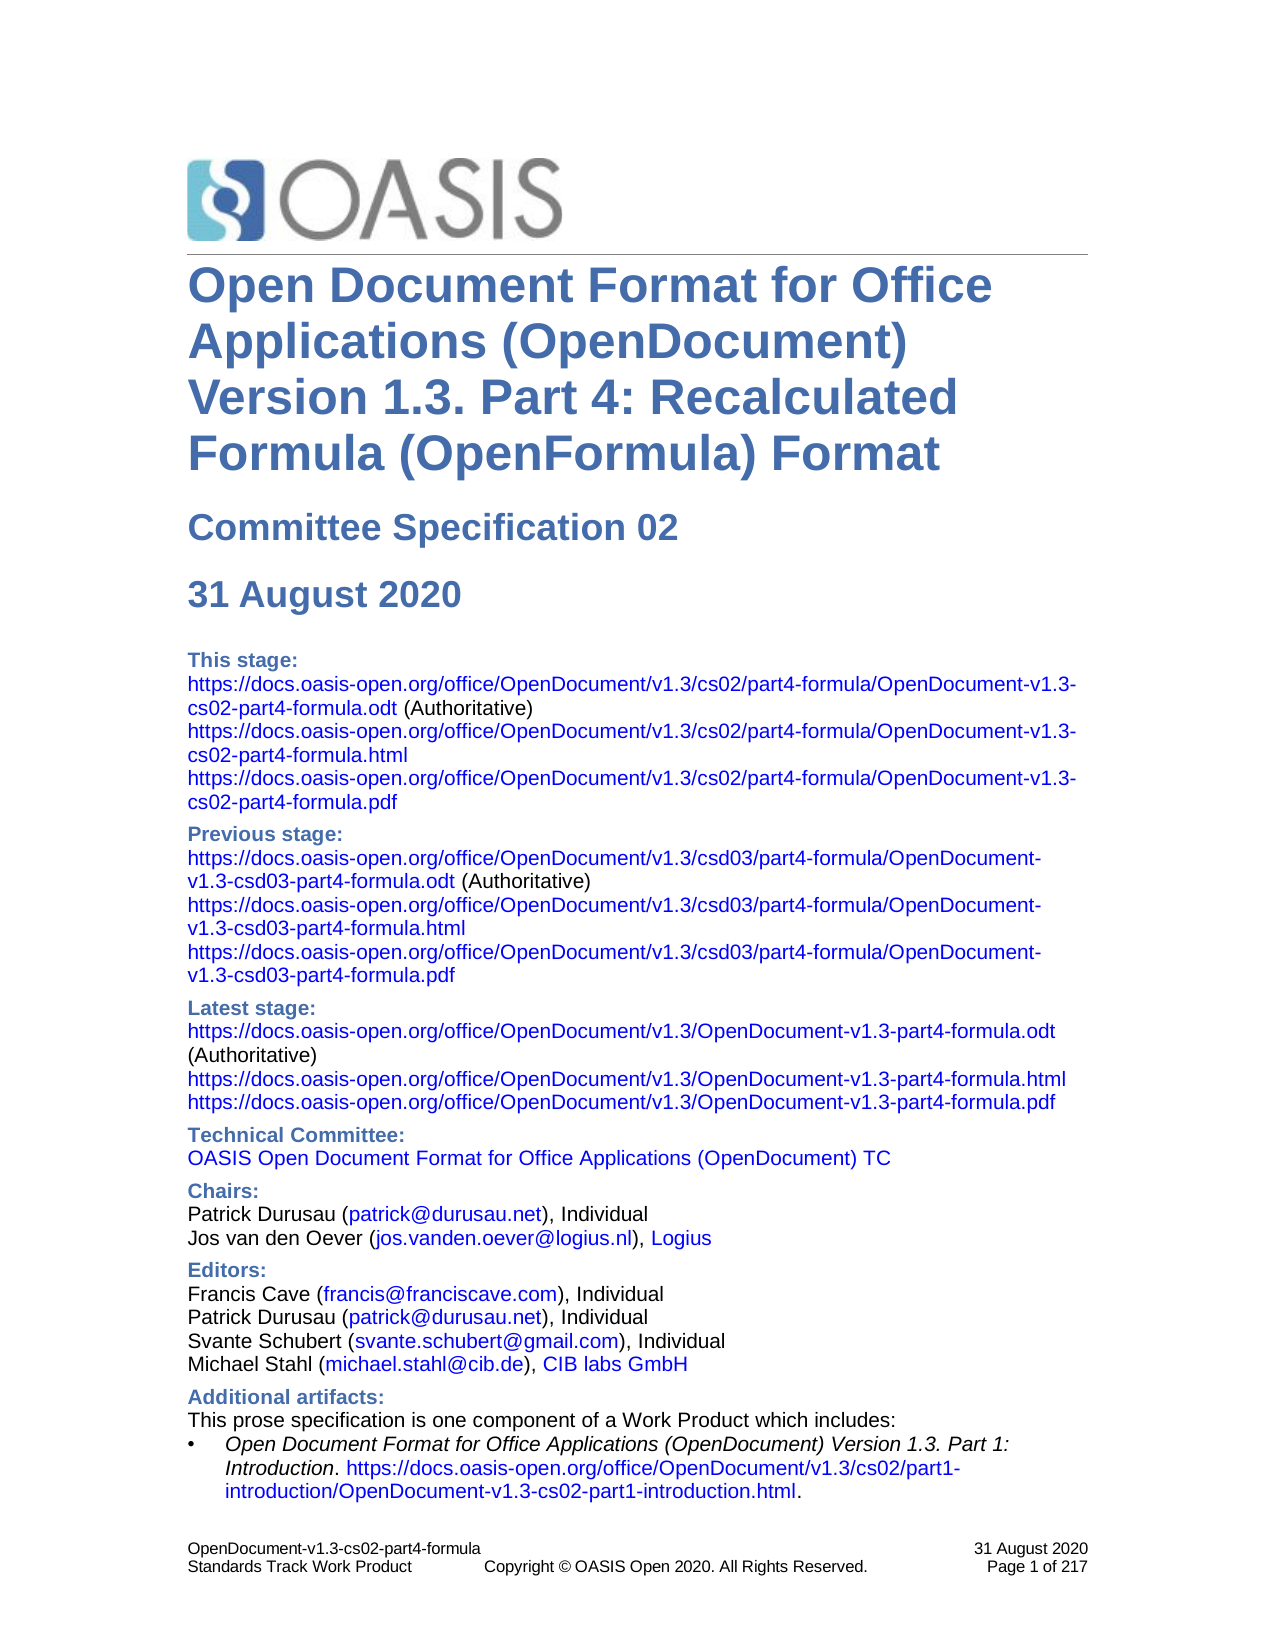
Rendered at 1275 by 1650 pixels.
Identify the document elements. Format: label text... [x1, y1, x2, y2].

title Michael Stahl (michael.stahl@cib.de), CIB labs GmbH [187, 1353, 1088, 1376]
title Francis Cave (francis@franciscave.com), Individual [187, 1282, 1088, 1306]
picture [187, 158, 563, 241]
title https://docs.oasis-open.org/office/OpenDocument/v1.3/OpenDocument-v1.3-part4-formula.pdf [187, 1091, 1088, 1114]
title Patrick Durusau (patrick@durusau.net), Individual [187, 1203, 1088, 1226]
title https://docs.oasis-open.org/office/OpenDocument/v1.3/OpenDocument-v1.3-part4-formula.odt (Authoritative) [187, 1020, 1088, 1067]
title https://docs.oasis-open.org/office/OpenDocument/v1.3/csd03/part4-formula/OpenDocument-v1.3-csd03-part4-formula.pdf [187, 940, 1088, 987]
title Previous stage: [187, 823, 1088, 846]
title This stage: [187, 649, 1088, 672]
title Latest stage: [187, 996, 1088, 1020]
title https://docs.oasis-open.org/office/OpenDocument/v1.3/cs02/part4-formula/OpenDocument-v1.3-cs02-part4-formula.html [187, 719, 1088, 767]
title https://docs.oasis-open.org/office/OpenDocument/v1.3/csd03/part4-formula/OpenDocument-v1.3-csd03-part4-formula.html [187, 893, 1088, 940]
title Open Document Format for Office Applications (OpenDocument) Version 1.3. Part 4: Recalculated Formula (OpenFormula) Format [187, 255, 1088, 481]
list Open Document Format for Office Applications (OpenDocument) Version 1.3. Part 1: Introduction. https://docs.oasis-open.org/office/OpenDocument/v1.3/cs02/part1-introduction/OpenDocument-v1.3-cs02-part1-introduction.html. [187, 1432, 1088, 1503]
title https://docs.oasis-open.org/office/OpenDocument/v1.3/OpenDocument-v1.3-part4-formula.html [187, 1067, 1088, 1091]
title Chairs: [187, 1179, 1088, 1203]
title https://docs.oasis-open.org/office/OpenDocument/v1.3/cs02/part4-formula/OpenDocument-v1.3-cs02-part4-formula.odt (Authoritative) [187, 672, 1088, 719]
title Svante Schubert (svante.schubert@gmail.com), Individual [187, 1329, 1088, 1353]
title Additional artifacts: [187, 1385, 1088, 1409]
title Technical Committee: [187, 1123, 1088, 1147]
subtitle 31 August 2020 [187, 570, 1088, 615]
title Editors: [187, 1259, 1088, 1282]
subtitle Committee Specification 02 [187, 503, 1088, 548]
title OASIS Open Document Format for Office Applications (OpenDocument) TC [187, 1147, 1088, 1170]
title https://docs.oasis-open.org/office/OpenDocument/v1.3/csd03/part4-formula/OpenDocument-v1.3-csd03-part4-formula.odt (Authoritative) [187, 846, 1088, 893]
title Jos van den Oever (jos.vanden.oever@logius.nl), Logius [187, 1226, 1088, 1250]
title Patrick Durusau (patrick@durusau.net), Individual [187, 1306, 1088, 1329]
title This prose specification is one component of a Work Product which includes: [187, 1409, 1088, 1432]
title https://docs.oasis-open.org/office/OpenDocument/v1.3/cs02/part4-formula/OpenDocument-v1.3-cs02-part4-formula.pdf [187, 767, 1088, 814]
